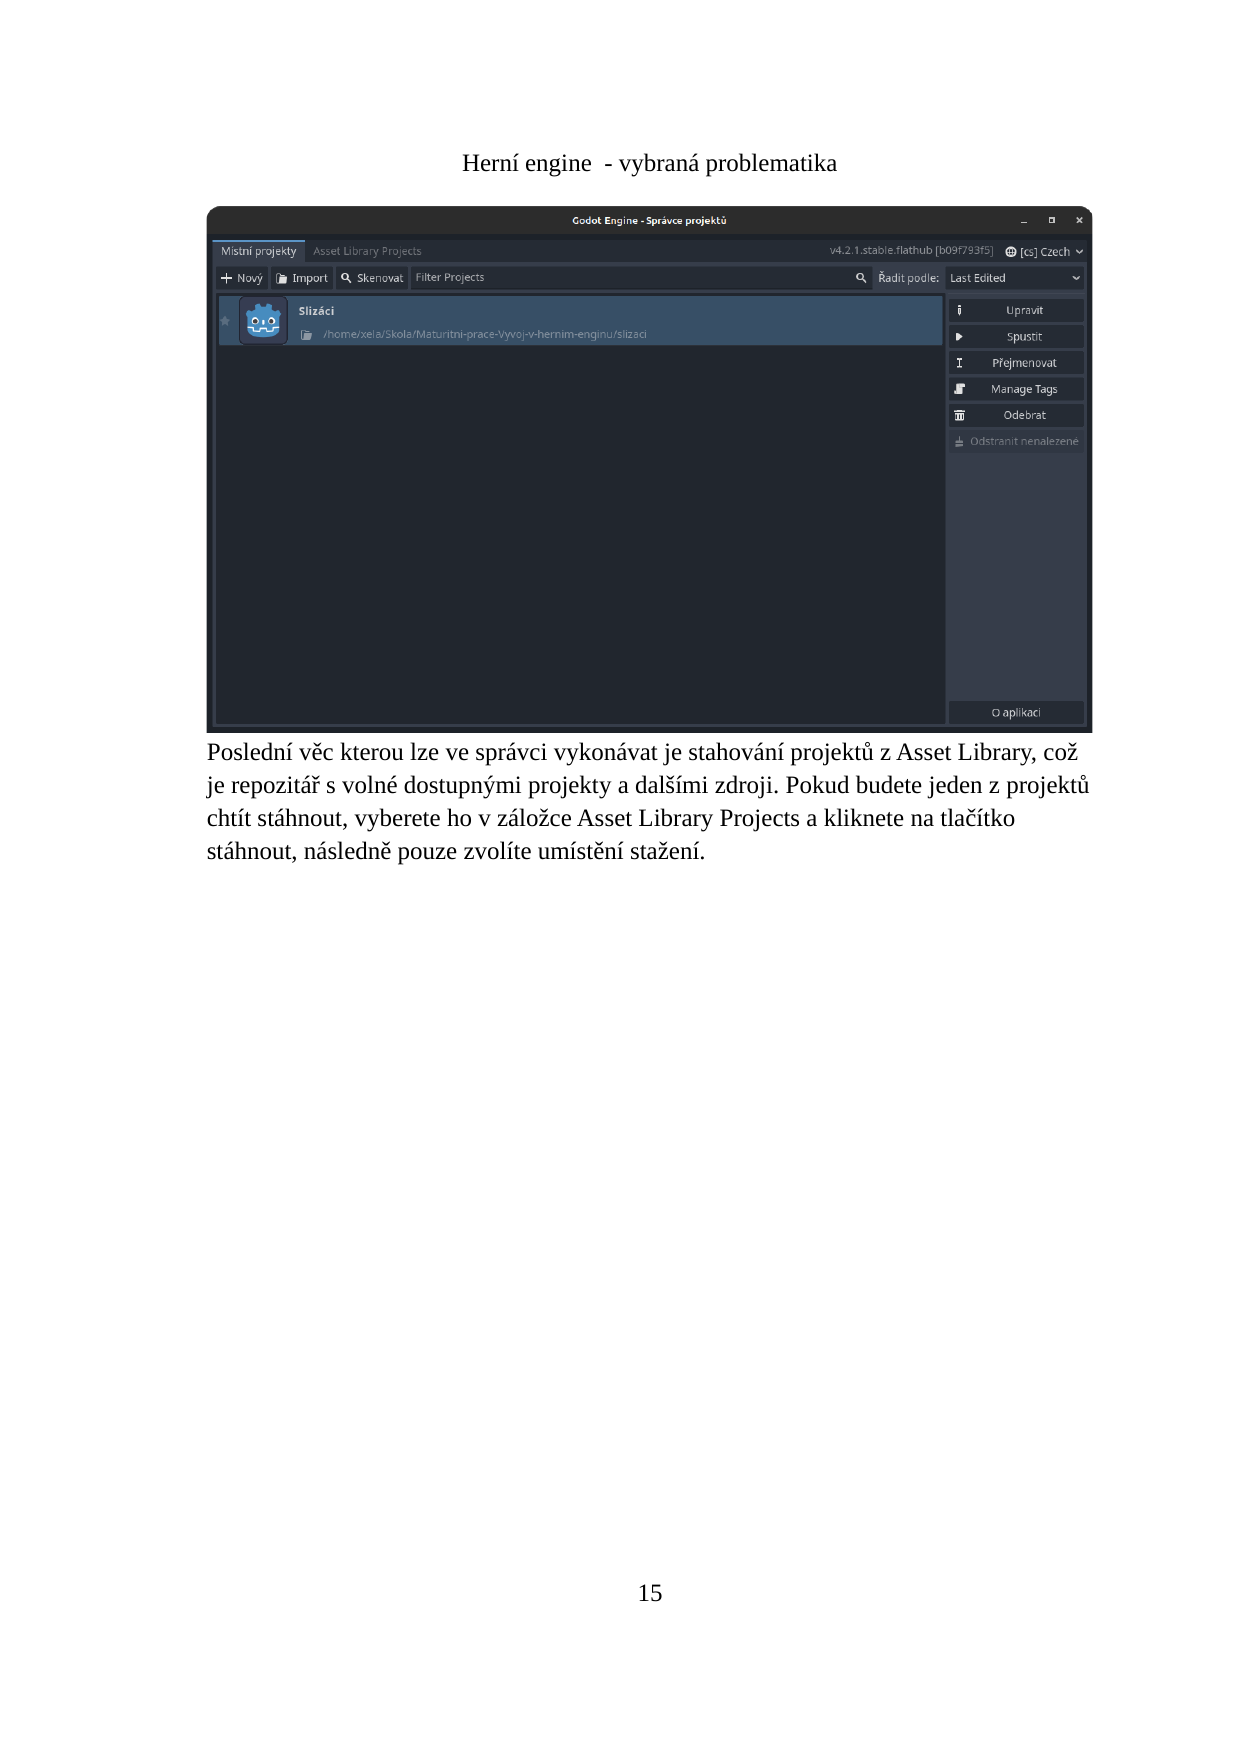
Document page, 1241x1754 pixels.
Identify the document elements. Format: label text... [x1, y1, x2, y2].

picture [206, 206, 1093, 733]
text Poslední věc kterou lze ve správci vykonávat je stahování projektů z Asset Library, což je repozitář s volné dostupnými projekty a dalšími zdroji. Pokud budete jeden z projektů chtít stáhnout, vyberete ho v záložce Asset Library Projects a kliknete na tlačítko stáhnout, následně pouze zvolíte umístění stažení. [207, 733, 1093, 864]
